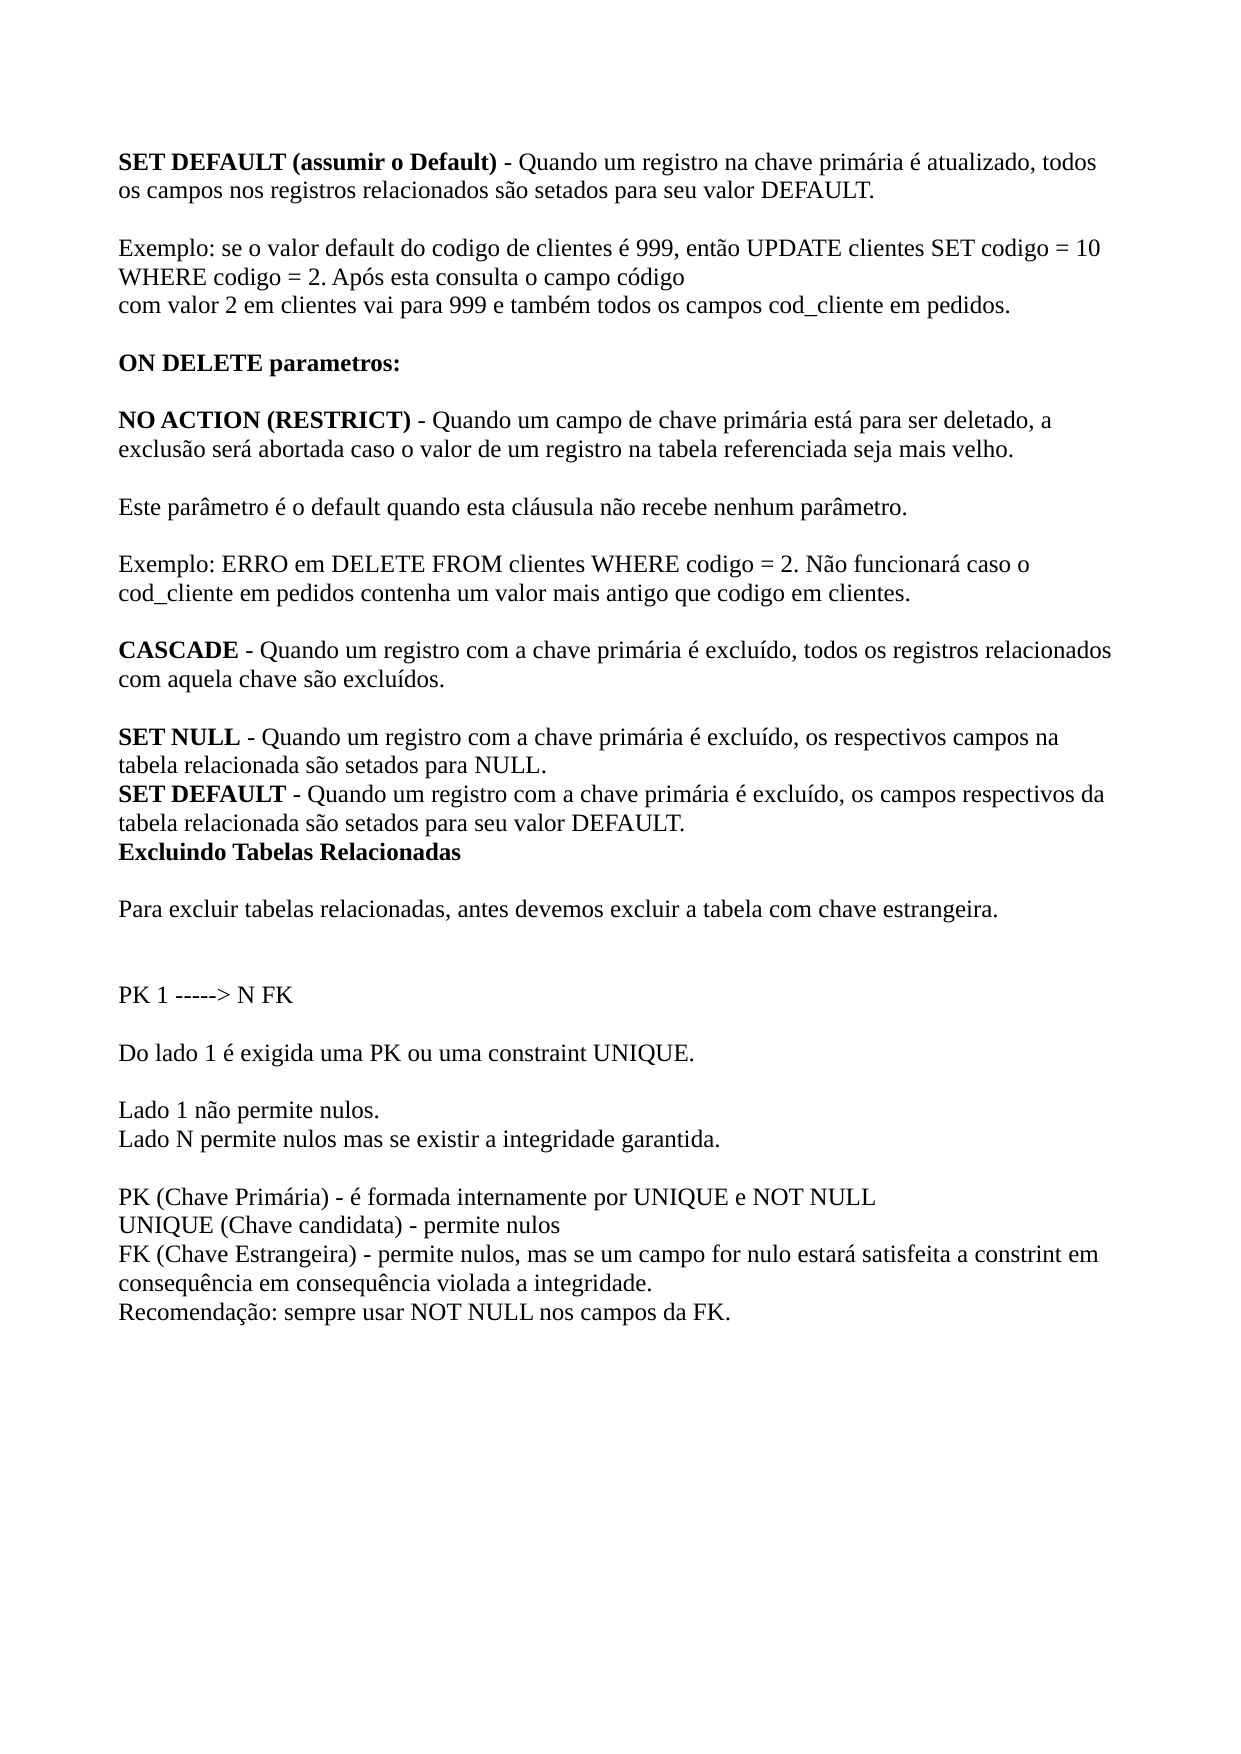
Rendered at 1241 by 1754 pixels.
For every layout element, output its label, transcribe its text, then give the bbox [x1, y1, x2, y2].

text ON DELETE parametros: [118, 348, 1122, 377]
text FK (Chave Estrangeira) - permite nulos, mas se um campo for nulo estará satisfeita a constrint em consequência em consequência violada a integridade. [118, 1239, 1122, 1297]
text CASCADE - Quando um registro com a chave primária é excluído, todos os registros relacionados com aquela chave são excluídos. [118, 636, 1122, 693]
text Recomendação: sempre usar NOT NULL nos campos da FK. [118, 1297, 1122, 1326]
text com valor 2 em clientes vai para 999 e também todos os campos cod_cliente em pedidos. [118, 291, 1122, 319]
text NO ACTION (RESTRICT) - Quando um campo de chave primária está para ser deletado, a exclusão será abortada caso o valor de um registro na tabela referenciada seja mais velho. [118, 406, 1122, 463]
text SET DEFAULT - Quando um registro com a chave primária é excluído, os campos respectivos da tabela relacionada são setados para seu valor DEFAULT. [118, 779, 1122, 837]
text Exemplo: se o valor default do codigo de clientes é 999, então UPDATE clientes SET codigo = 10 WHERE codigo = 2. Após esta consulta o campo código [118, 233, 1122, 291]
text Lado 1 não permite nulos. [118, 1096, 1122, 1124]
text Para excluir tabelas relacionadas, antes devemos excluir a tabela com chave estrangeira. [118, 894, 1122, 923]
text PK (Chave Primária) - é formada internamente por UNIQUE e NOT NULL [118, 1182, 1122, 1211]
text SET NULL - Quando um registro com a chave primária é excluído, os respectivos campos na tabela relacionada são setados para NULL. [118, 722, 1122, 779]
text UNIQUE (Chave candidata) - permite nulos [118, 1211, 1122, 1239]
text Do lado 1 é exigida uma PK ou uma constraint UNIQUE. [118, 1038, 1122, 1067]
text PK 1 -----> N FK [118, 981, 1122, 1009]
text SET DEFAULT (assumir o Default) - Quando um registro na chave primária é atualizado, todos os campos nos registros relacionados são setados para seu valor DEFAULT. [118, 147, 1122, 204]
text Excluindo Tabelas Relacionadas [118, 837, 1122, 866]
text Exemplo: ERRO em DELETE FROM clientes WHERE codigo = 2. Não funcionará caso o cod_cliente em pedidos contenha um valor mais antigo que codigo em clientes. [118, 549, 1122, 607]
text Este parâmetro é o default quando esta cláusula não recebe nenhum parâmetro. [118, 492, 1122, 521]
text Lado N permite nulos mas se existir a integridade garantida. [118, 1124, 1122, 1153]
